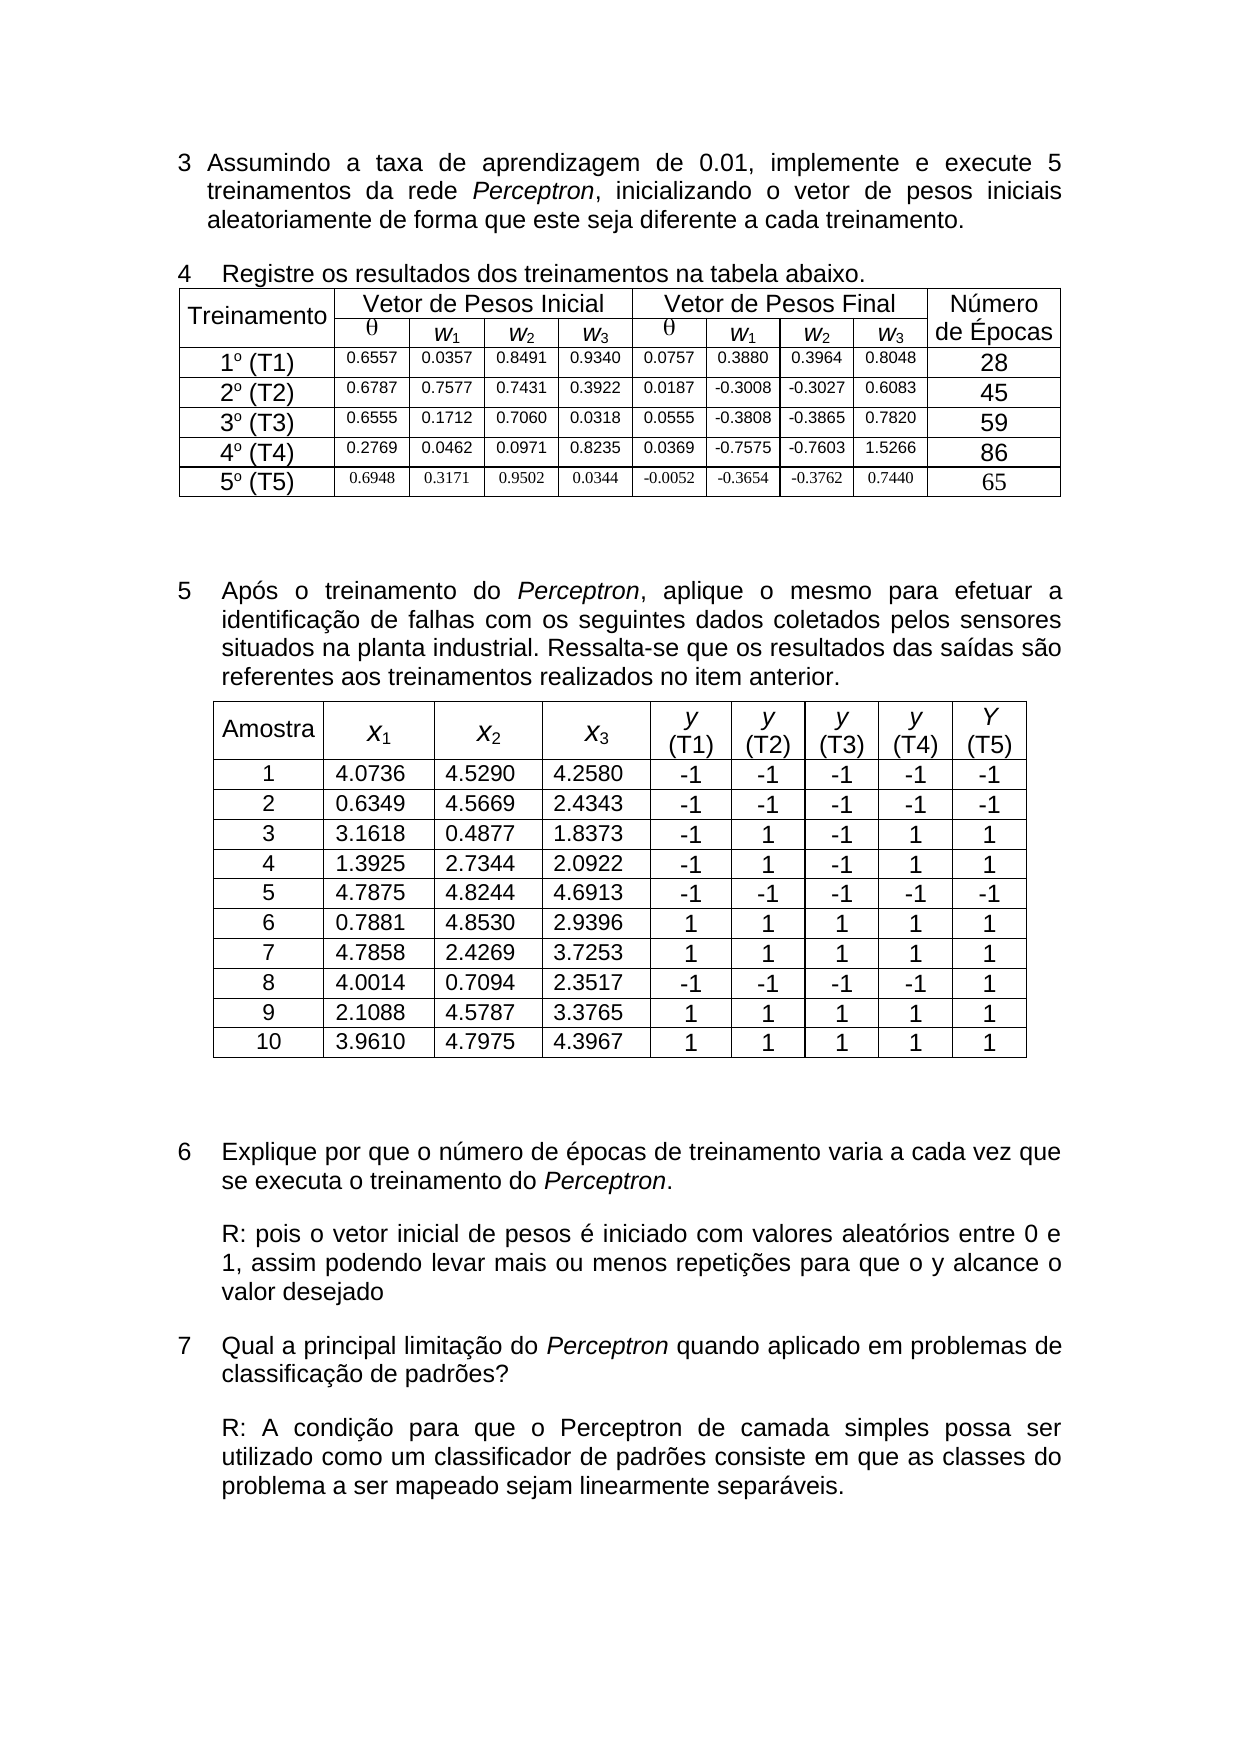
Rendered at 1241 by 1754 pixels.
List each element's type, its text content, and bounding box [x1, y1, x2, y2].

table_cell 0.6557 [335, 348, 409, 377]
table_cell 4.8530 [435, 909, 542, 938]
table_cell -0.3808 [707, 408, 779, 437]
table_cell 1 [953, 820, 1026, 848]
table_cell 0.3880 [707, 348, 779, 377]
table_cell  [633, 319, 706, 347]
table_cell 2.4269 [435, 939, 542, 968]
table_cell -1 [651, 969, 731, 997]
table_cell w2 [485, 319, 558, 347]
table_cell 0.0318 [559, 408, 632, 437]
list Após o treinamento do Perceptron, aplique o mesmo para efetuar a identificação de falhas com os seguintes dados coletados pelos sensores situados na planta industrial. Ressalta-se que os resultados das saídas são referentes aos treinamentos realizados no item anterior. [177, 576, 1063, 691]
table_cell 2.1088 [324, 999, 434, 1027]
table_cell 59 [928, 408, 1060, 437]
table_cell -0.3865 [781, 408, 853, 437]
table_cell 1 [879, 850, 952, 878]
table_cell 1 [879, 1028, 952, 1057]
table_cell -1 [651, 820, 731, 848]
table_cell 4 [214, 850, 323, 878]
table_cell 1 [879, 939, 952, 968]
table_header Vetor de Pesos Inicial [335, 289, 632, 317]
table_cell 1.5266 [854, 438, 927, 466]
table_cell 0.0971 [485, 438, 558, 466]
table_cell 86 [928, 438, 1060, 466]
table_cell 0.2769 [335, 438, 409, 466]
table_cell 4.7975 [435, 1028, 542, 1057]
table_cell 0.0357 [410, 348, 484, 377]
table_cell 0.8048 [854, 348, 927, 377]
table_cell 1 [732, 909, 804, 938]
table_cell 4.7875 [324, 879, 434, 908]
table_cell 0.8235 [559, 438, 632, 466]
table_cell 0.9502 [485, 468, 558, 496]
table_cell 3.9610 [324, 1028, 434, 1057]
table_cell 1 [651, 1028, 731, 1057]
table_cell 3o (T3) [180, 408, 334, 437]
table_cell 2.4343 [543, 790, 650, 819]
table_cell w3 [854, 319, 927, 347]
table_cell -1 [806, 820, 878, 848]
table_cell w2 [781, 319, 853, 347]
table_cell 0.7094 [435, 969, 542, 997]
table_cell 2o (T2) [180, 378, 334, 407]
table_cell 4.0736 [324, 760, 434, 789]
table_cell 0.6555 [335, 408, 409, 437]
table_cell -0.0052 [633, 468, 706, 496]
table_header y (T4) [879, 702, 952, 759]
table_header y (T2) [732, 702, 804, 759]
table_cell 0.0187 [633, 378, 706, 407]
table_cell 0.7440 [854, 468, 927, 496]
table_cell 4.2580 [543, 760, 650, 789]
table_cell 1o (T1) [180, 348, 334, 377]
table_cell  [335, 319, 409, 347]
table_cell -1 [953, 879, 1026, 908]
table_cell 2.9396 [543, 909, 650, 938]
table_cell -1 [651, 790, 731, 819]
list Qual a principal limitação do Perceptron quando aplicado em problemas de classificação de padrões? [177, 1331, 1063, 1388]
table_cell 1 [732, 820, 804, 848]
table_cell 0.3171 [410, 468, 484, 496]
table_cell 1 [953, 850, 1026, 878]
table_cell -1 [732, 969, 804, 997]
table_cell 1 [806, 909, 878, 938]
table_cell 1 [806, 1028, 878, 1057]
table_header Número de Épocas [928, 289, 1060, 347]
table_cell 0.4877 [435, 820, 542, 848]
table_cell 1 [651, 939, 731, 968]
table_cell 2.3517 [543, 969, 650, 997]
table_cell 4.6913 [543, 879, 650, 908]
table_cell 1 [953, 909, 1026, 938]
table_header y (T1) [651, 702, 731, 759]
table_cell 1 [651, 999, 731, 1027]
table_cell 4.7858 [324, 939, 434, 968]
table_cell 1 [732, 1028, 804, 1057]
list Registre os resultados dos treinamentos na tabela abaixo. [177, 259, 1063, 288]
table_cell 4.3967 [543, 1028, 650, 1057]
table_cell 1 [651, 909, 731, 938]
table_cell 3.3765 [543, 999, 650, 1027]
table_cell -1 [651, 850, 731, 878]
table_cell 1 [953, 1028, 1026, 1057]
table_cell 10 [214, 1028, 323, 1057]
table_cell -1 [651, 760, 731, 789]
table_header Y (T5) [953, 702, 1026, 759]
table_cell -1 [732, 790, 804, 819]
table_cell 7 [214, 939, 323, 968]
table_cell 0.3964 [781, 348, 853, 377]
table_cell 1 [953, 939, 1026, 968]
table_cell 4.5787 [435, 999, 542, 1027]
table_cell -1 [879, 969, 952, 997]
table_cell 1 [732, 999, 804, 1027]
table_cell 3 [214, 820, 323, 848]
table_cell 0.6948 [335, 468, 409, 496]
table_cell w3 [559, 319, 632, 347]
table_cell -1 [806, 969, 878, 997]
table_cell 0.9340 [559, 348, 632, 377]
table_cell 0.0344 [559, 468, 632, 496]
table_cell 0.7060 [485, 408, 558, 437]
table_cell 0.7820 [854, 408, 927, 437]
table_cell 4.0014 [324, 969, 434, 997]
table_cell 1 [732, 939, 804, 968]
table_cell 0.0462 [410, 438, 484, 466]
table_cell 1 [953, 999, 1026, 1027]
table_cell -1 [879, 790, 952, 819]
table_cell 0.0369 [633, 438, 706, 466]
table_cell 4.5290 [435, 760, 542, 789]
table_cell 2.0922 [543, 850, 650, 878]
table_cell 2 [214, 790, 323, 819]
table_cell 1 [879, 999, 952, 1027]
table_cell -0.3654 [707, 468, 779, 496]
table_header Vetor de Pesos Final [633, 289, 927, 317]
table_cell 28 [928, 348, 1060, 377]
table_cell -1 [953, 790, 1026, 819]
table_cell 0.3922 [559, 378, 632, 407]
table_cell -0.3027 [781, 378, 853, 407]
table_cell 0.0757 [633, 348, 706, 377]
table_cell -0.3762 [781, 468, 853, 496]
table_cell 4.5669 [435, 790, 542, 819]
table_cell -0.7575 [707, 438, 779, 466]
table_header Amostra [214, 702, 323, 759]
table_cell 1 [732, 850, 804, 878]
table_cell 1 [879, 820, 952, 848]
table_cell 1 [214, 760, 323, 789]
table_cell 0.6349 [324, 790, 434, 819]
table_cell -0.7603 [781, 438, 853, 466]
table_cell 4o (T4) [180, 438, 334, 466]
list R: pois o vetor inicial de pesos é iniciado com valores aleatórios entre 0 e 1, assim podendo levar mais ou menos repetições para que o y alcance o valor desejado [177, 1219, 1063, 1306]
table_cell w1 [410, 319, 484, 347]
list Explique por que o número de épocas de treinamento varia a cada vez que se executa o treinamento do Perceptron. [177, 1137, 1063, 1194]
table_cell w1 [707, 319, 779, 347]
table_header Treinamento [180, 289, 334, 347]
table_cell -1 [651, 879, 731, 908]
table_cell -1 [806, 879, 878, 908]
table_cell 1.8373 [543, 820, 650, 848]
table_cell 0.7431 [485, 378, 558, 407]
table_cell 0.1712 [410, 408, 484, 437]
table_cell 0.7577 [410, 378, 484, 407]
table_cell 0.6083 [854, 378, 927, 407]
table_cell 1 [953, 969, 1026, 997]
table_cell 8 [214, 969, 323, 997]
table_header y (T3) [806, 702, 878, 759]
table_cell 0.8491 [485, 348, 558, 377]
table_cell 65 [928, 468, 1060, 496]
table_cell -1 [953, 760, 1026, 789]
table_header x2 [435, 702, 542, 759]
table_cell -0.3008 [707, 378, 779, 407]
table_cell -1 [879, 879, 952, 908]
table_cell 3.7253 [543, 939, 650, 968]
table_cell 6 [214, 909, 323, 938]
table_header x3 [543, 702, 650, 759]
table_cell 45 [928, 378, 1060, 407]
table_cell 0.6787 [335, 378, 409, 407]
list R: A condição para que o Perceptron de camada simples possa ser utilizado como um classificador de padrões consiste em que as classes do problema a ser mapeado sejam linearmente separáveis. [177, 1413, 1063, 1499]
table_cell 1.3925 [324, 850, 434, 878]
table_cell 0.7881 [324, 909, 434, 938]
table_cell 3.1618 [324, 820, 434, 848]
table_cell 1 [879, 909, 952, 938]
list Assumindo a taxa de aprendizagem de 0.01, implemente e execute 5 treinamentos da rede Perceptron, inicializando o vetor de pesos iniciais aleatoriamente de forma que este seja diferente a cada treinamento. [177, 148, 1063, 234]
table_cell 2.7344 [435, 850, 542, 878]
table_cell -1 [806, 760, 878, 789]
table_cell 5o (T5) [180, 468, 334, 496]
table_cell -1 [879, 760, 952, 789]
table_cell -1 [806, 790, 878, 819]
table_cell 9 [214, 999, 323, 1027]
table_cell 1 [806, 939, 878, 968]
table_cell -1 [732, 760, 804, 789]
table_header x1 [324, 702, 434, 759]
table_cell 0.0555 [633, 408, 706, 437]
table_cell 1 [806, 999, 878, 1027]
table_cell -1 [732, 879, 804, 908]
table_cell 4.8244 [435, 879, 542, 908]
table_cell -1 [806, 850, 878, 878]
table_cell 5 [214, 879, 323, 908]
